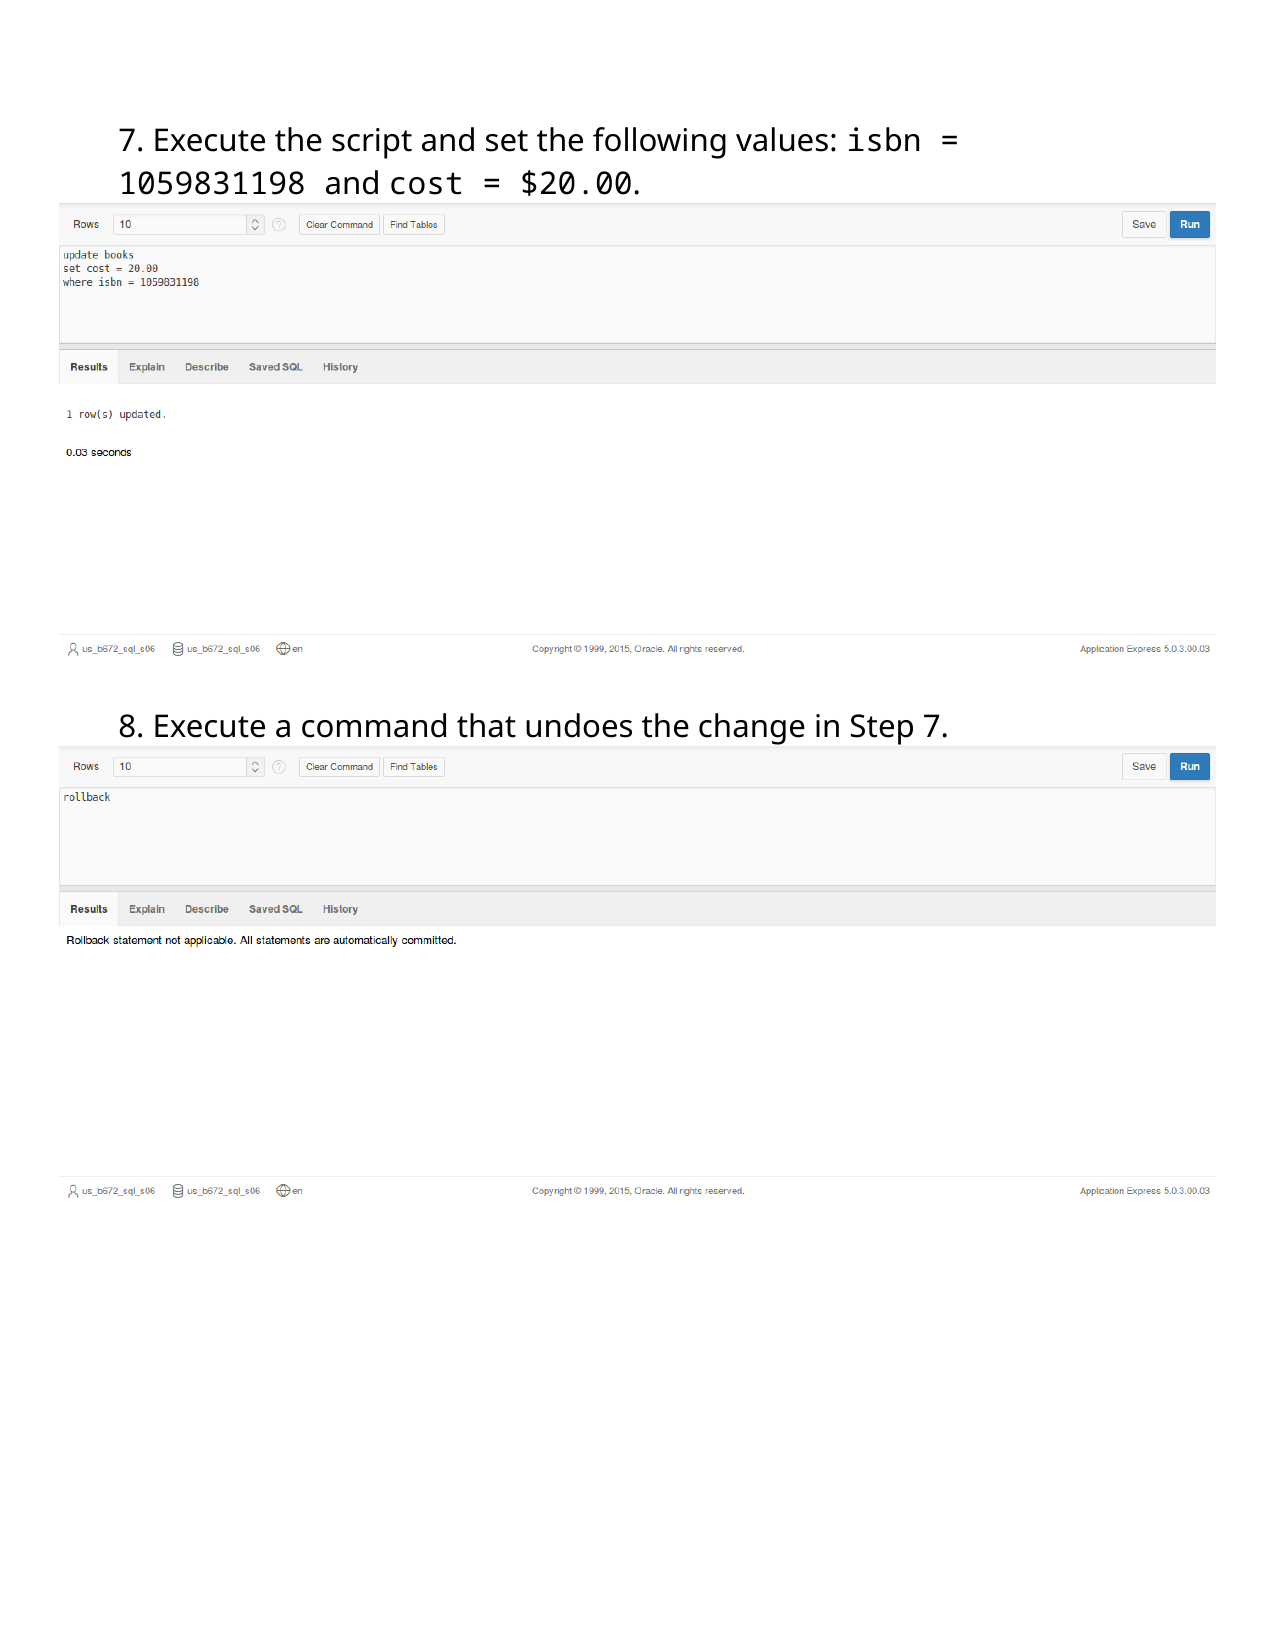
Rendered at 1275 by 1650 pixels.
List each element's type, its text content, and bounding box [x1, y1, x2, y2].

picture [59, 203, 1216, 662]
text 8. Execute a command that undoes the change in Step 7. [118, 704, 1157, 746]
picture [59, 746, 1216, 1204]
text 7. Execute the script and set the following values: isbn = 1059831198 and cost = $20.00. [118, 118, 1157, 203]
